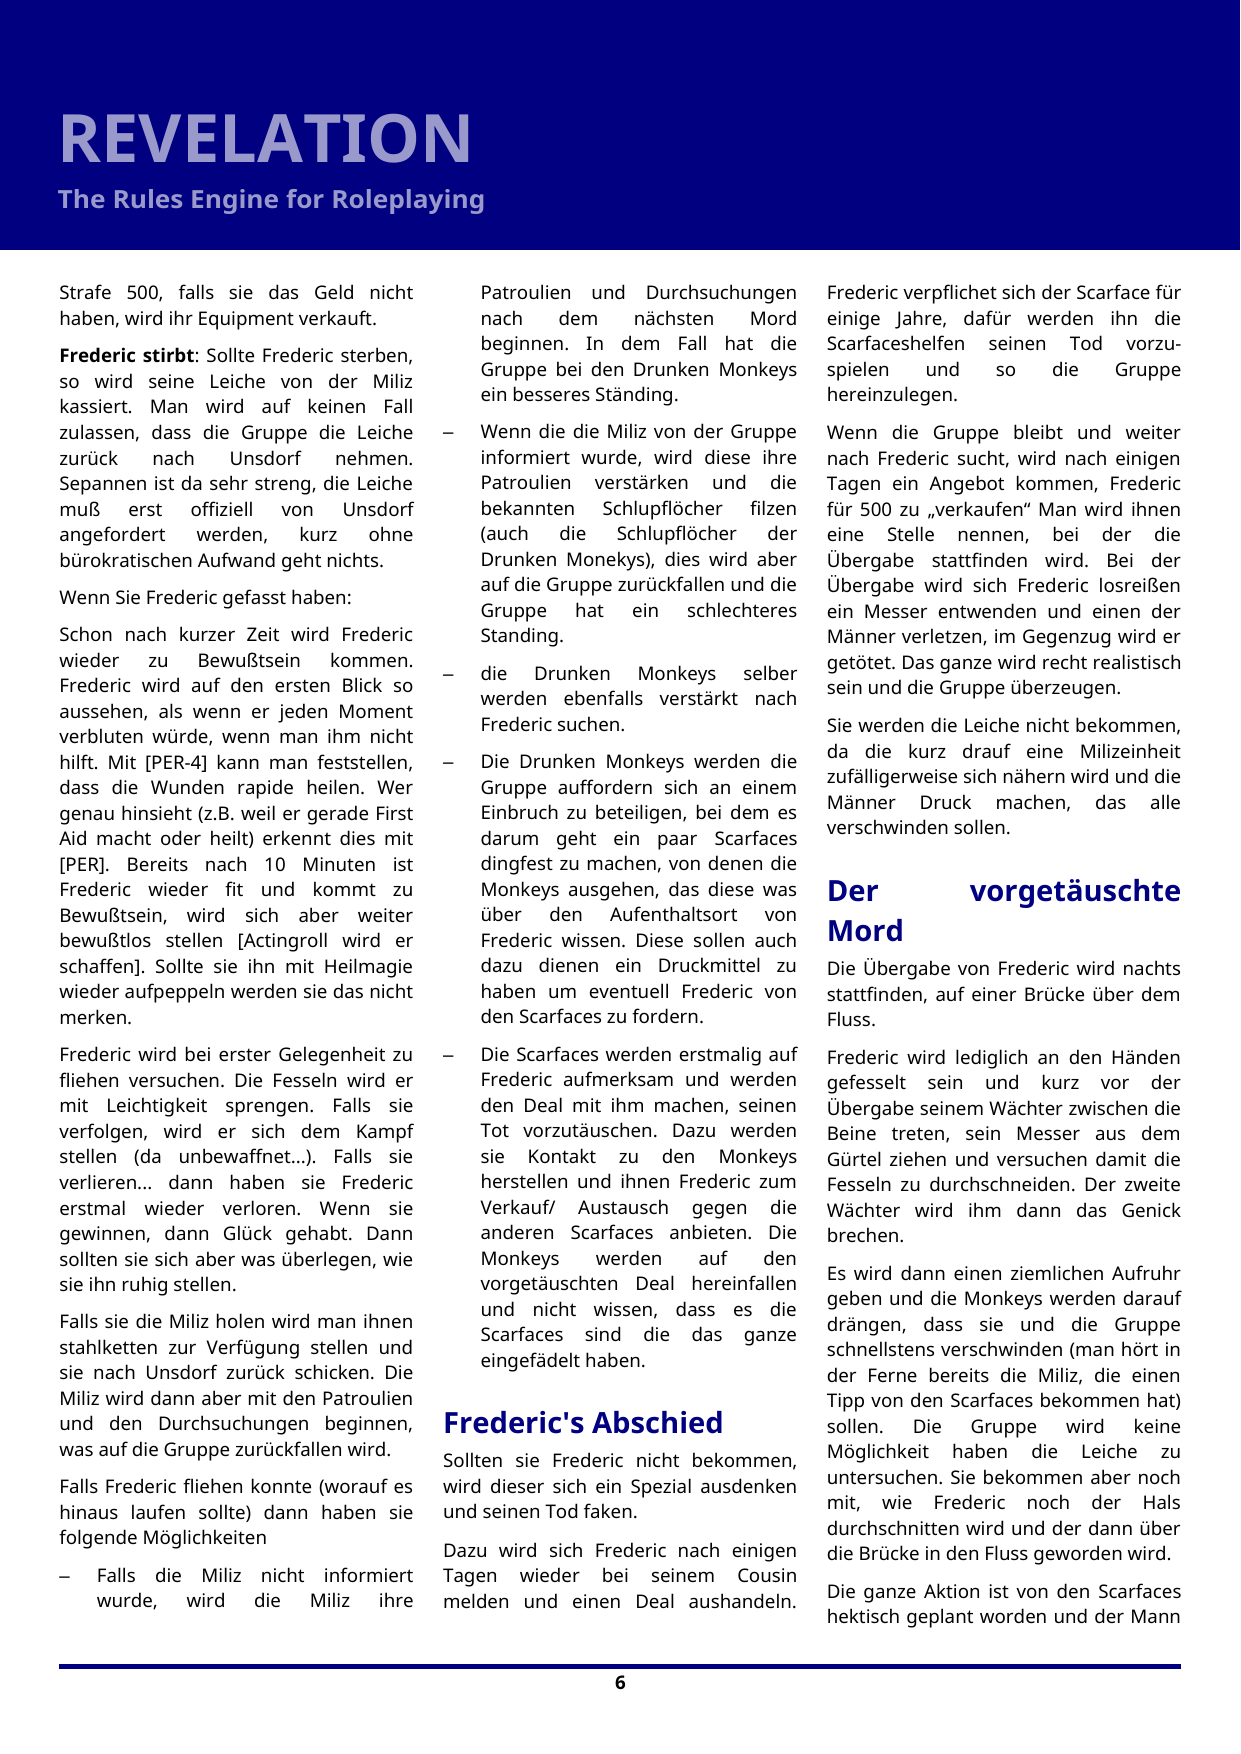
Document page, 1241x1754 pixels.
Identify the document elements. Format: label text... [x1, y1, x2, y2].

list Falls die Miliz nicht informiert wurde, wird die Miliz ihre [59, 1562, 413, 1613]
text Es wird dann einen ziemlichen Aufruhr geben und die Monkeys werden darauf drängen, dass sie und die Gruppe schnellstens verschwinden (man hört in der Ferne bereits die Miliz, die einen Tipp von den Scarfaces bekommen hat) sollen. Die Gruppe wird keine Möglichkeit haben die Leiche zu untersuchen. Sie bekommen aber noch mit, wie Frederic noch der Hals durchschnitten wird und der dann über die Brücke in den Fluss geworden wird. [827, 1260, 1181, 1566]
text Frederic wird bei erster Gelegenheit zu fliehen versuchen. Die Fesseln wird er mit Leichtigkeit sprengen. Falls sie verfolgen, wird er sich dem Kampf stellen (da unbewaffnet...). Falls sie verlieren... dann haben sie Frederic erstmal wieder verloren. Wenn sie gewinnen, dann Glück gehabt. Dann sollten sie sich aber was überlegen, wie sie ihn ruhig stellen. [59, 1042, 413, 1297]
text Dazu wird sich Frederic nach einigen Tagen wieder bei seinem Cousin melden und einen Deal aushandeln. [443, 1537, 797, 1613]
text Wenn Sie Frederic gefasst haben: [59, 584, 413, 610]
list Die Scarfaces werden erstmalig auf Frederic aufmerksam und werden den Deal mit ihm machen, seinen Tot vorzutäuschen. Dazu werden sie Kontakt zu den Monkeys herstellen und ihnen Frederic zum Verkauf/ Austausch gegen die anderen Scarfaces anbieten. Die Monkeys werden auf den vorgetäuschten Deal hereinfallen und nicht wissen, dass es die Scarfaces sind die das ganze eingefädelt haben. [443, 1041, 797, 1373]
list die Drunken Monkeys selber werden ebenfalls verstärkt nach Frederic suchen. [443, 660, 797, 737]
text Falls Frederic fliehen konnte (worauf es hinaus laufen sollte) dann haben sie folgende Möglichkeiten [59, 1473, 413, 1550]
text Frederic wird lediglich an den Händen gefesselt sein und kurz vor der Übergabe seinem Wächter zwischen die Beine treten, sein Messer aus dem Gürtel ziehen und versuchen damit die Fesseln zu durchschneiden. Der zweite Wächter wird ihm dann das Genick brechen. [827, 1044, 1181, 1248]
list Wenn die die Miliz von der Gruppe informiert wurde, wird diese ihre Patroulien verstärken und die bekannten Schlupflöcher filzen (auch die Schlupflöcher der Drunken Monekys), dies wird aber auf die Gruppe zurückfallen und die Gruppe hat ein schlechteres Standing. [443, 419, 797, 648]
text Die Übergabe von Frederic wird nachts stattfinden, auf einer Brücke über dem Fluss. [827, 956, 1181, 1032]
text Falls sie die Miliz holen wird man ihnen stahlketten zur Verfügung stellen und sie nach Unsdorf zurück schicken. Die Miliz wird dann aber mit den Patroulien und den Durchsuchungen beginnen, was auf die Gruppe zurückfallen wird. [59, 1309, 413, 1462]
list Patroulien und Durchsuchungen nach dem nächsten Mord beginnen. In dem Fall hat die Gruppe bei den Drunken Monkeys ein besseres Ständing. [443, 279, 797, 407]
text Fre­deric verpflichet sich der Scarface für einige Jahre, da­für werden ihn die Scarfaceshel­fen seinen Tod vorzu­spielen und so die Gruppe hereinzulegen. [827, 279, 1181, 407]
text Strafe 500, falls sie das Geld nicht haben, wird ihr Equipment verkauft. [59, 279, 413, 330]
subtitle Der vorgetäuschte Mord [827, 870, 1181, 950]
text Die ganze Aktion ist von den Scarfaces hektisch geplant worden und der Mann [827, 1578, 1181, 1629]
text Wenn die Gruppe bleibt und weiter nach Frederic sucht, wird nach einigen Tagen ein Angebot kom­men, Frederic für 500 zu „ver­kaufen“ Man wird ihnen eine Stelle nennen, bei der die Übergabe stattfinden wird. Bei der Übergabe wird sich Frederic losreißen ein Messer entwenden und einen der Männer verletzen, im Gegenzug wird er getötet. Das ganze wird recht realis­tisch sein und die Gruppe überzeugen. [827, 419, 1181, 700]
subtitle Frederic's Abschied [443, 1402, 797, 1442]
text Sollten sie Frederic nicht bekom­men, wird dieser sich ein Spezial ausdenken und seinen Tod faken. [443, 1448, 797, 1524]
list Die Drunken Monkeys werden die Gruppe auffordern sich an einem Einbruch zu beteiligen, bei dem es darum geht ein paar Scarfaces dingfest zu machen, von denen die Monkeys ausgehen, das diese was über den Aufenthaltsort von Frederic wissen. Diese sollen auch dazu dienen ein Druckmittel zu haben um eventuell Frederic von den Scarfaces zu fordern. [443, 748, 797, 1029]
text Frederic stirbt: Sollte Frederic sterben, so wird seine Leiche von der Miliz kassiert. Man wird auf keinen Fall zulassen, dass die Gruppe die Leiche zurück nach Unsdorf nehmen. Sepannen ist da sehr streng, die Leiche muß erst offiziell von Unsdorf angefordert werden, kurz ohne bürokratischen Aufwand geht nichts. [59, 343, 413, 572]
text Sie werden die Leiche nicht be­kommen, da die kurz drauf eine Milizeinheit zufälligerweise sich nä­hern wird und die Männer Druck machen, das alle verschwinden sollen. [827, 713, 1181, 840]
text Schon nach kurzer Zeit wird Frederic wieder zu Bewußtsein kommen. Frederic wird auf den ersten Blick so aussehen, als wenn er jeden Moment verbluten würde, wenn man ihm nicht hilft. Mit [PER-4] kann man feststellen, dass die Wunden rapide heilen. Wer genau hinsieht (z.B. weil er gerade First Aid macht oder heilt) erkennt dies mit [PER]. Bereits nach 10 Minuten ist Frederic wieder fit und kommt zu Bewußtsein, wird sich aber weiter bewußtlos stellen [Actingroll wird er schaffen]. Sollte sie ihn mit Heilmagie wieder aufpeppeln werden sie das nicht merken. [59, 622, 413, 1030]
